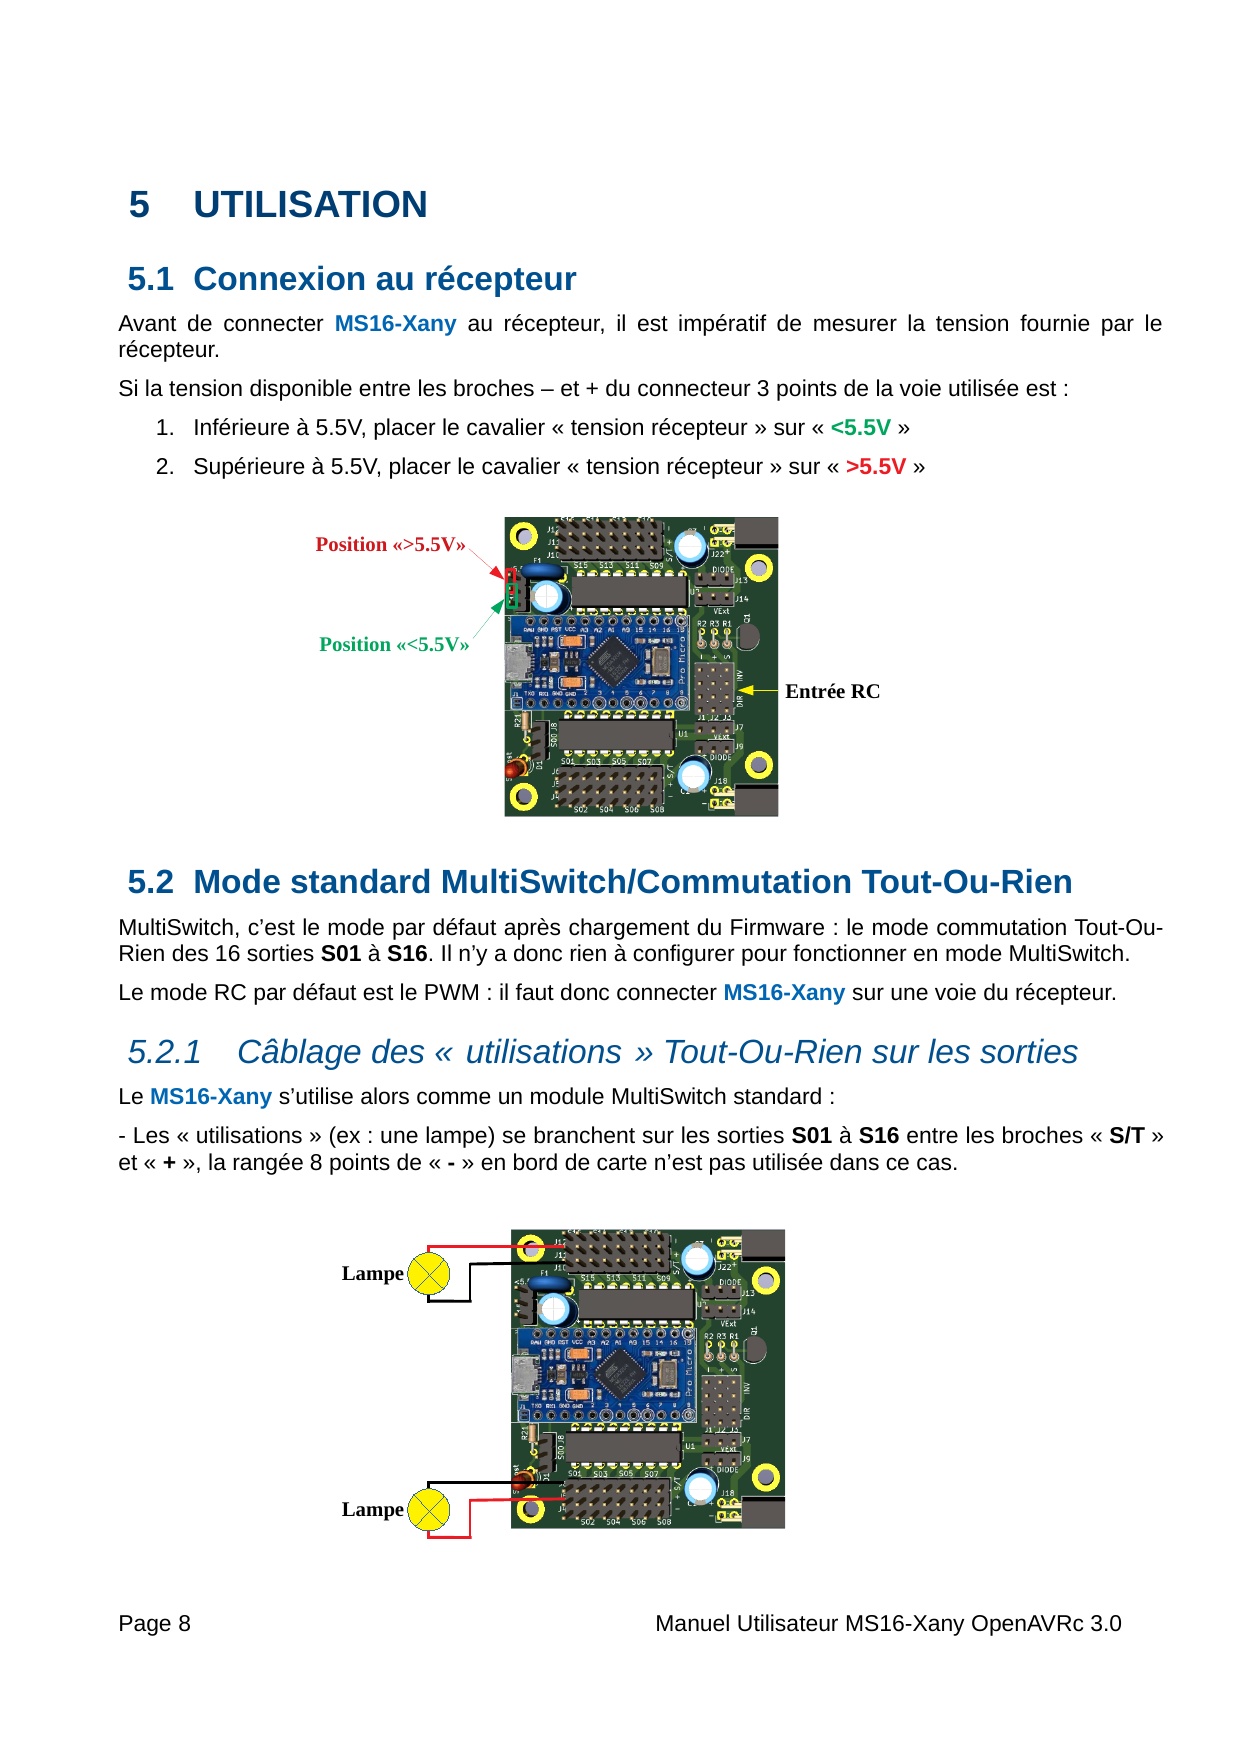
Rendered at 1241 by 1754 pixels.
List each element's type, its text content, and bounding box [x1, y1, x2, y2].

list Inférieure à 5.5V, placer le cavalier « tension récepteur » sur « <5.5V » [156, 414, 1164, 441]
picture [509, 594, 515, 606]
list Supérieure à 5.5V, placer le cavalier « tension récepteur » sur « >5.5V » [156, 453, 1164, 479]
picture [511, 1229, 786, 1529]
text Le MS16-Xany s’utilise alors comme un module MultiSwitch standard : [118, 1083, 1164, 1110]
text Le mode RC par défaut est le PWM : il faut donc connecter MS16-Xany sur une voie du récepteur. [118, 979, 1164, 1005]
subtitle Câblage des « utilisations » Tout-Ou-Rien sur les sorties [118, 1032, 1164, 1071]
subtitle UTILISATION [118, 182, 1164, 226]
text - Les « utilisations » (ex : une lampe) se branchent sur les sorties S01 à S16 entre les broches « S/T » et « + », la rangée 8 points de « - » en bord de carte n’est pas utilisée dans ce cas. [118, 1122, 1164, 1175]
subtitle Mode standard MultiSwitch/Commutation Tout-Ou-Rien [118, 862, 1164, 901]
picture [508, 571, 513, 583]
text Si la tension disponible entre les broches – et + du connecteur 3 points de la voie utilisée est : [118, 375, 1164, 402]
text MultiSwitch, c’est le mode par défaut après chargement du Firmware : le mode commutation Tout-Ou-Rien des 16 sorties S01 à S16. Il n’y a donc rien à configurer pour fonctionner en mode MultiSwitch. [118, 913, 1164, 966]
subtitle Connexion au récepteur [118, 259, 1164, 298]
picture [504, 517, 779, 817]
text Avant de connecter MS16-Xany au récepteur, il est impératif de mesurer la tension fournie par le récepteur. [118, 310, 1164, 363]
